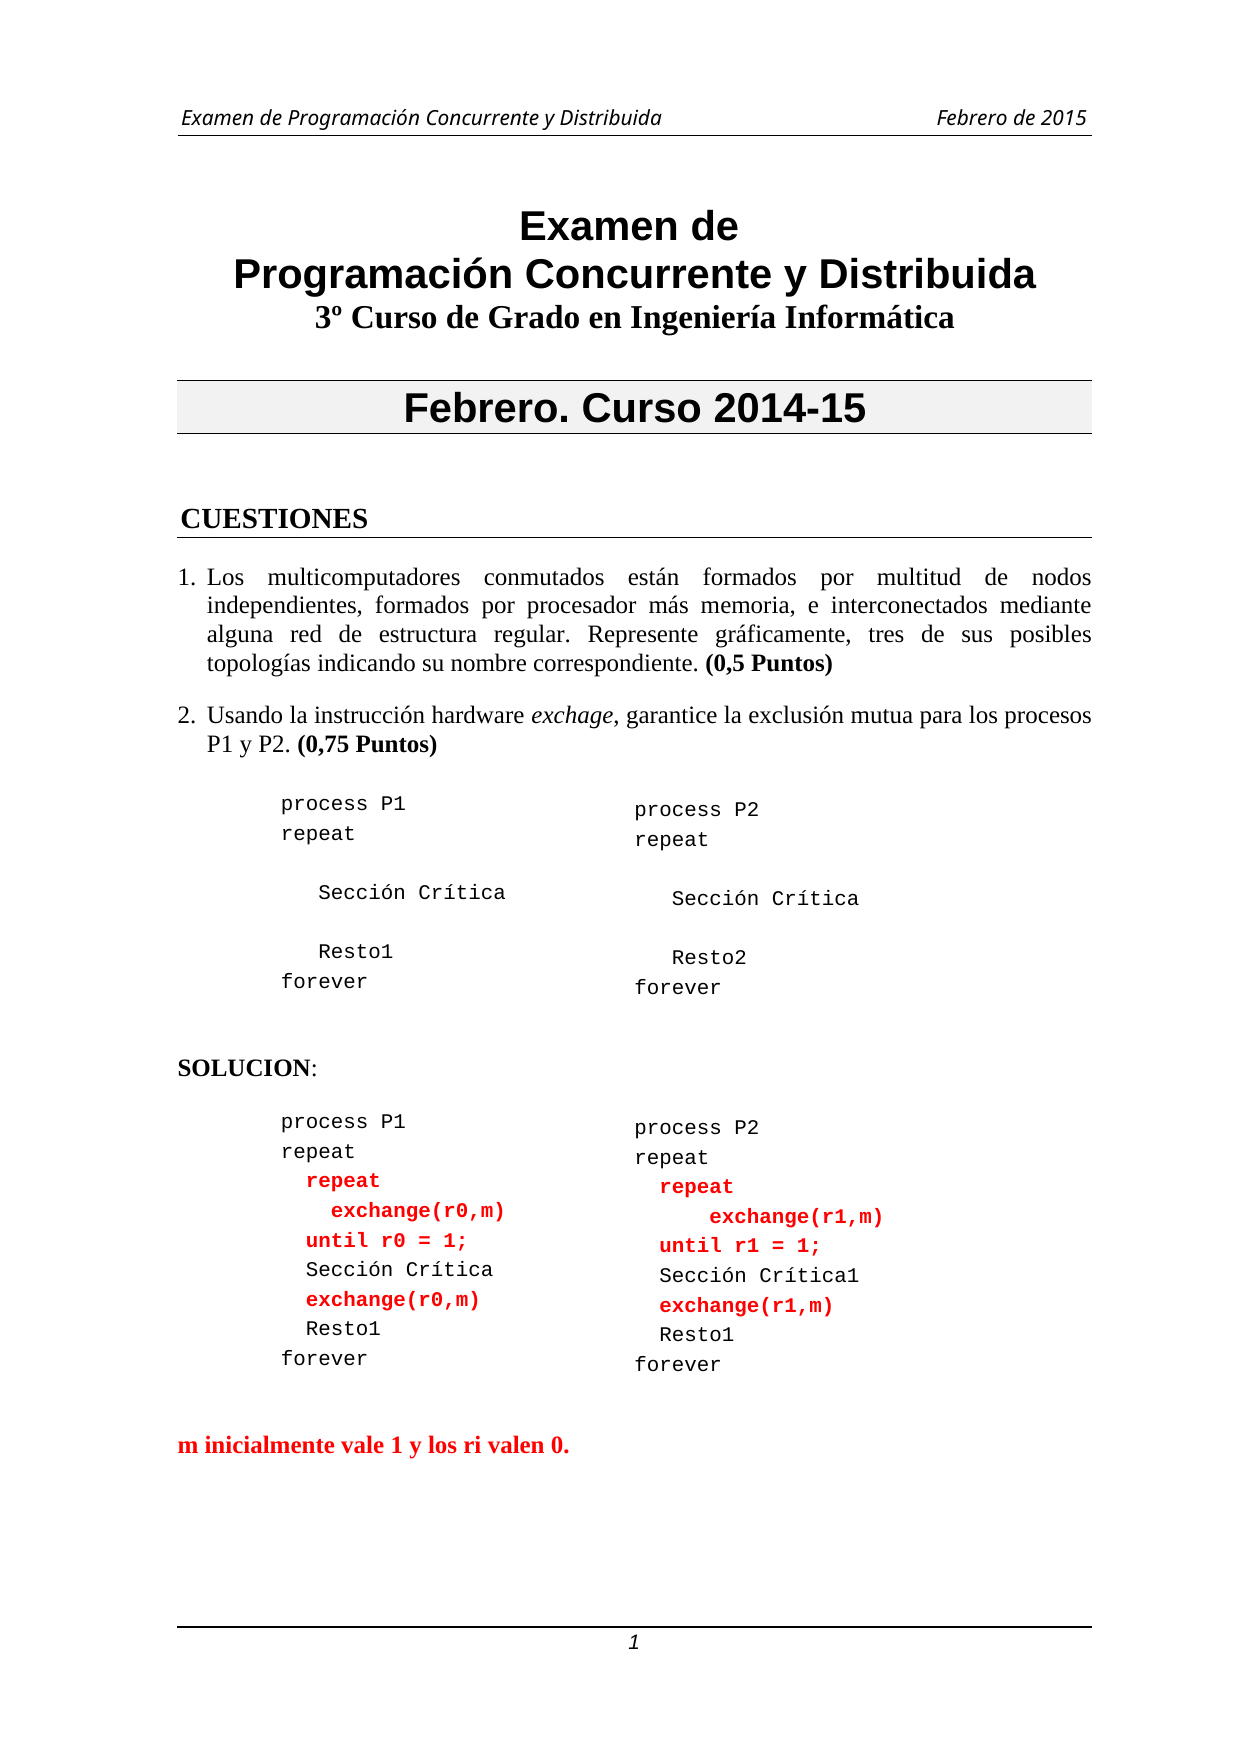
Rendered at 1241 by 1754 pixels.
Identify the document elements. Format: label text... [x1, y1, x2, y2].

text repeat [281, 1170, 634, 1194]
text CUESTIONES [177, 498, 1092, 537]
text forever [281, 1348, 634, 1372]
text repeat [281, 1141, 634, 1164]
text SOLUCION: [177, 1053, 1092, 1082]
text exchange(r1,m) [634, 1206, 1092, 1229]
text Resto1 [281, 1318, 634, 1342]
text 3º Curso de Grado en Ingeniería Informática [177, 297, 1092, 336]
text process P2 [634, 1117, 1092, 1141]
text Resto1 [634, 1324, 1092, 1348]
text repeat [281, 823, 634, 847]
text repeat [634, 829, 1092, 853]
text exchange(r1,m) [634, 1295, 1092, 1318]
text Programación Concurrente y Distribuida [177, 249, 1092, 297]
text m inicialmente vale 1 y los ri valen 0. [177, 1430, 1092, 1459]
text process P1 [281, 793, 634, 817]
text exchange(r0,m) [281, 1200, 634, 1224]
text Sección Crítica [281, 1259, 634, 1283]
text Examen de [177, 201, 1092, 249]
text until r0 = 1; [281, 1229, 634, 1253]
subtitle Febrero. Curso 2014-15 [177, 381, 1092, 433]
text forever [634, 977, 1092, 1001]
text Sección Crítica1 [634, 1265, 1092, 1289]
text until r1 = 1; [634, 1236, 1092, 1259]
text process P2 [634, 799, 1092, 823]
text Sección Crítica [281, 882, 634, 906]
text process P1 [281, 1111, 634, 1135]
list Usando la instrucción hardware exchage, garantice la exclusión mutua para los procesos P1 y P2. (0,75 Puntos) [177, 700, 1092, 758]
text Resto2 [634, 947, 1092, 971]
list Los multicomputadores conmutados están formados por multitud de nodos independientes, formados por procesador más memoria, e interconectados mediante alguna red de estructura regular. Represente gráficamente, tres de sus posibles topologías indicando su nombre correspondiente. (0,5 Puntos) [177, 562, 1092, 677]
text Resto1 [281, 941, 634, 965]
text exchange(r0,m) [281, 1289, 634, 1312]
text Sección Crítica [634, 888, 1092, 912]
text repeat [634, 1176, 1092, 1200]
text repeat [634, 1147, 1092, 1170]
text forever [281, 971, 634, 994]
text forever [634, 1354, 1092, 1377]
